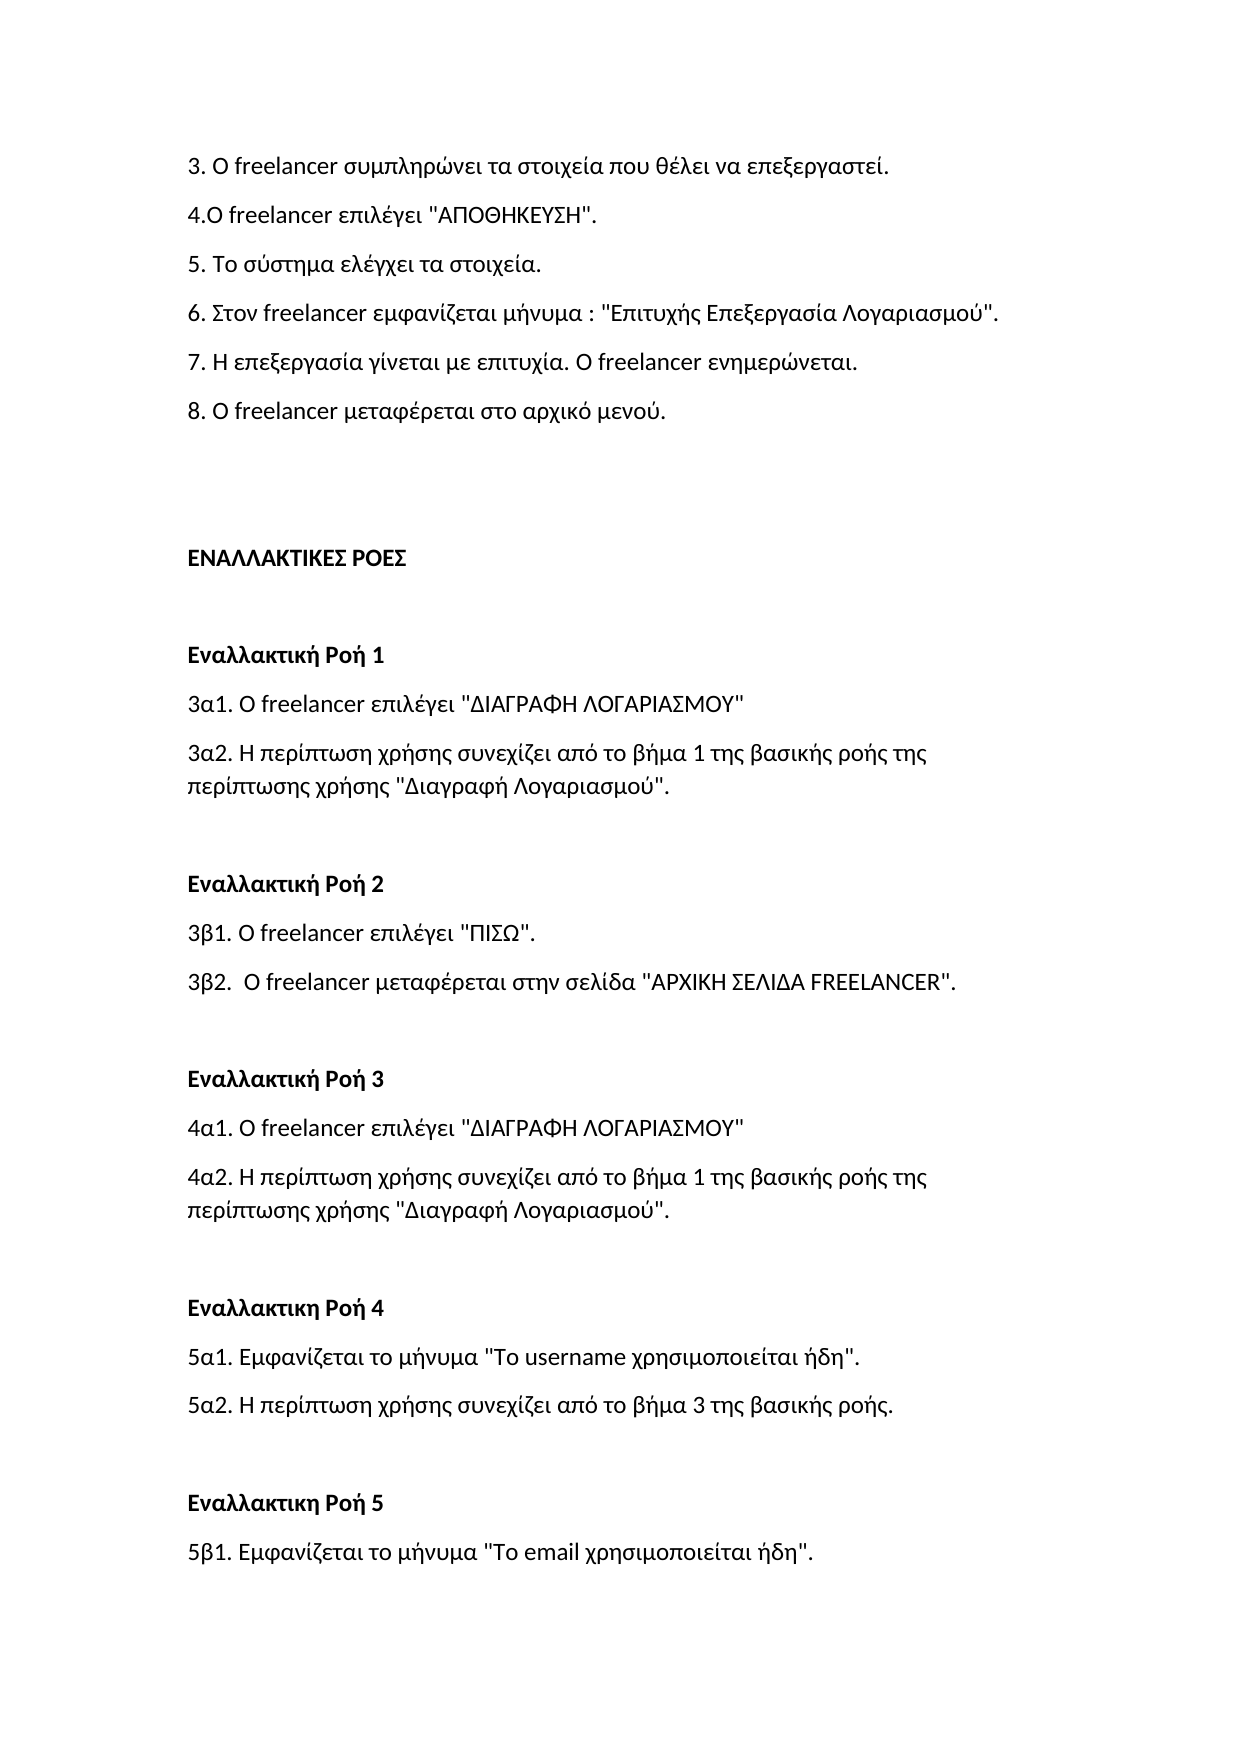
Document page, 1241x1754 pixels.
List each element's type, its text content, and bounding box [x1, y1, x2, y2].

text 5. Το σύστημα ελέγχει τα στοιχεία. [187, 248, 1053, 278]
text 4.Ο freelancer επιλέγει "ΑΠΟΘΗΚΕΥΣΗ". [187, 199, 1053, 229]
text 8. Ο freelancer μεταφέρεται στο αρχικό μενού. [187, 395, 1053, 425]
text ΕΝΑΛΛΑΚΤΙΚΕΣ ΡΟΕΣ [187, 542, 1053, 572]
text 5α2. Η περίπτωση χρήσης συνεχίζει από το βήμα 3 της βασικής ροής. [187, 1389, 1053, 1420]
text 3β1. Ο freelancer επιλέγει "ΠΙΣΩ". [187, 917, 1053, 947]
text 5α1. Εμφανίζεται το μήνυμα "Το username χρησιμοποιείται ήδη". [187, 1341, 1053, 1371]
text Εναλλακτική Ροή 1 [187, 639, 1053, 670]
text 3α1. Ο freelancer επιλέγει "ΔΙΑΓΡΑΦΗ ΛΟΓΑΡΙΑΣΜΟΥ" [187, 688, 1053, 719]
text Εναλλακτική Ροή 2 [187, 868, 1053, 898]
text Εναλλακτική Ροή 3 [187, 1063, 1053, 1094]
text 6. Στον freelancer εμφανίζεται μήνυμα : "Επιτυχής Επεξεργασία Λογαριασμού". [187, 297, 1053, 327]
text 7. Η επεξεργασία γίνεται με επιτυχία. Ο freelancer ενημερώνεται. [187, 346, 1053, 376]
text Εναλλακτικη Poή 5 [187, 1487, 1053, 1518]
text 4α2. Η περίπτωση χρήσης συνεχίζει από το βήμα 1 της βασικής ροής της περίπτωσης χρήσης "Διαγραφή Λογαριασμού". [187, 1161, 1053, 1224]
text 3. Ο freelancer συμπληρώνει τα στοιχεία που θέλει να επεξεργαστεί. [187, 150, 1053, 181]
text 3β2. Ο freelancer μεταφέρεται στην σελίδα "ΑΡΧΙΚΗ ΣΕΛΙΔΑ FREELANCER". [187, 966, 1053, 996]
text 3α2. Η περίπτωση χρήσης συνεχίζει από το βήμα 1 της βασικής ροής της περίπτωσης χρήσης "Διαγραφή Λογαριασμού". [187, 737, 1053, 800]
text Εναλλακτικη Ροή 4 [187, 1292, 1053, 1322]
text 5β1. Εμφανίζεται το μήνυμα "Το email χρησιμοποιείται ήδη". [187, 1536, 1053, 1567]
text 4α1. Ο freelancer επιλέγει "ΔΙΑΓΡΑΦΗ ΛΟΓΑΡΙΑΣΜΟΥ" [187, 1112, 1053, 1143]
